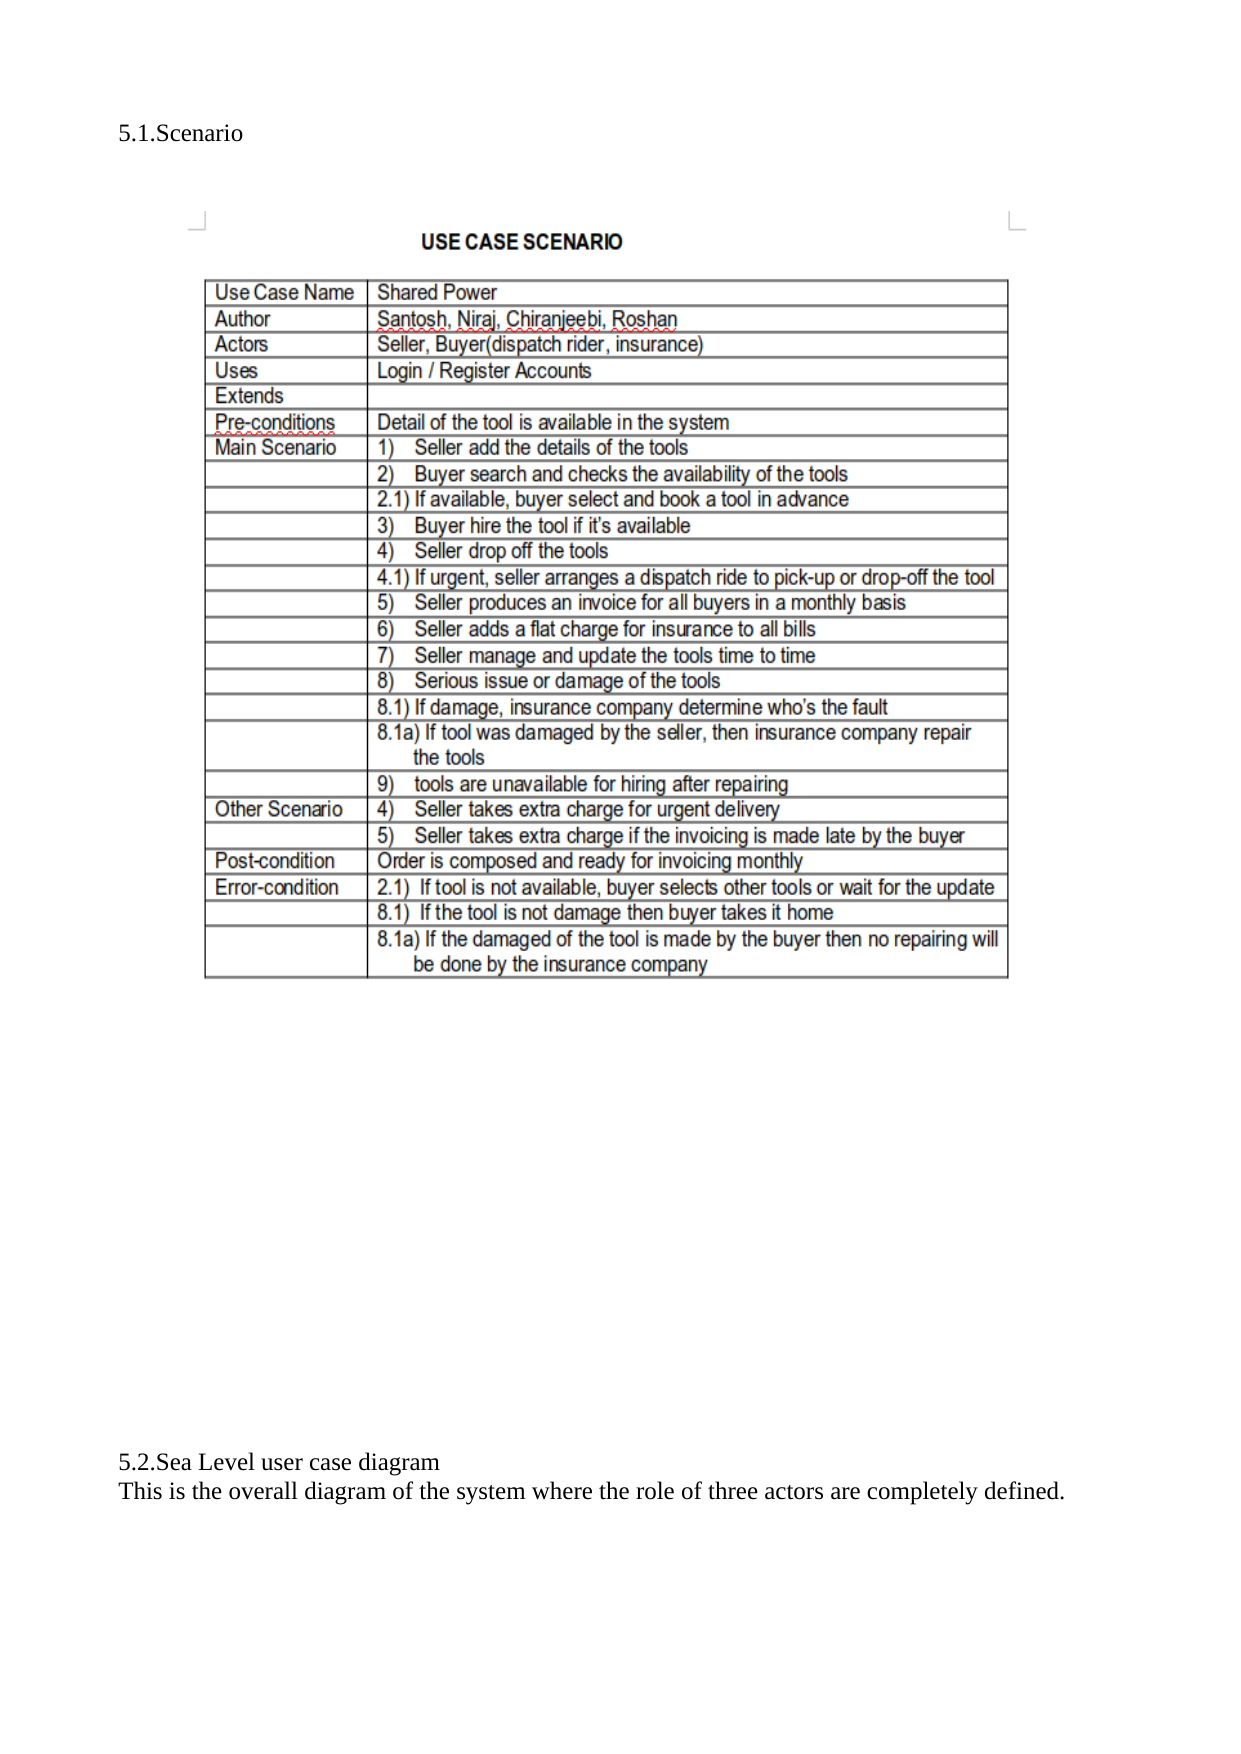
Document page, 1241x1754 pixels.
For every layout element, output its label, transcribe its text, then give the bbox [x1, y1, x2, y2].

picture [100, 211, 1103, 1016]
text 5.1.Scenario [118, 118, 1122, 147]
text This is the overall diagram of the system where the role of three actors are completely defined. [118, 1476, 1122, 1505]
text 5.2.Sea Level user case diagram [118, 1447, 1122, 1476]
